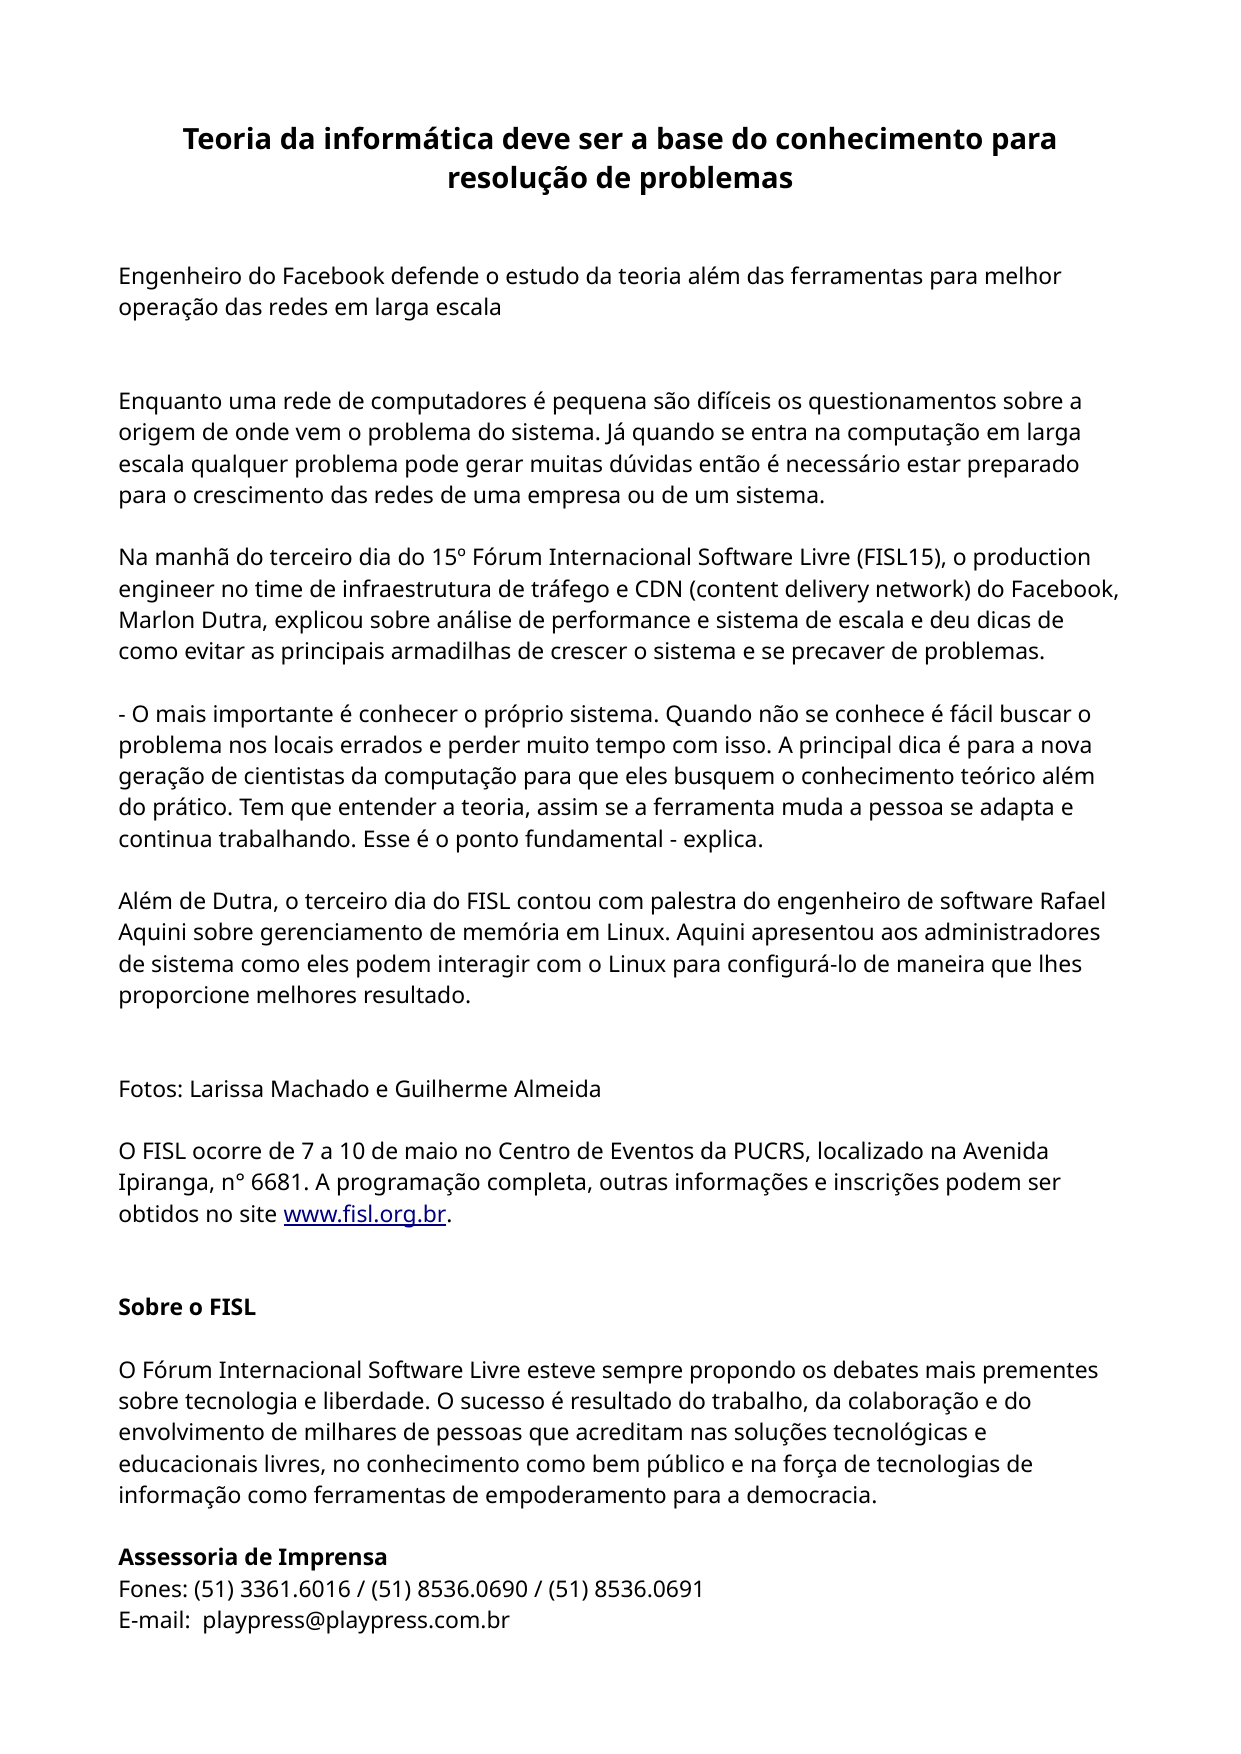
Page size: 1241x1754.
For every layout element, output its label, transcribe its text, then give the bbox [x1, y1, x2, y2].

text Fones: (51) 3361.6016 / (51) 8536.0690 / (51) 8536.0691 [118, 1572, 1122, 1604]
text Enquanto uma rede de computadores é pequena são difíceis os questionamentos sobre a origem de onde vem o problema do sistema. Já quando se entra na computação em larga escala qualquer problema pode gerar muitas dúvidas então é necessário estar preparado para o crescimento das redes de uma empresa ou de um sistema. [118, 385, 1122, 510]
text Engenheiro do Facebook defende o estudo da teoria além das ferramentas para melhor operação das redes em larga escala [118, 260, 1122, 322]
text E-mail: playpress@playpress.com.br [118, 1604, 1122, 1635]
text Fotos: Larissa Machado e Guilherme Almeida [118, 1072, 1122, 1104]
text - O mais importante é conhecer o próprio sistema. Quando não se conhece é fácil buscar o problema nos locais errados e perder muito tempo com isso. A principal dica é para a nova geração de cientistas da computação para que eles busquem o conhecimento teórico além do prático. Tem que entender a teoria, assim se a ferramenta muda a pessoa se adapta e continua trabalhando. Esse é o ponto fundamental - explica. [118, 697, 1122, 854]
text Na manhã do terceiro dia do 15º Fórum Internacional Software Livre (FISL15), o production engineer no time de infraestrutura de tráfego e CDN (content delivery network) do Facebook, Marlon Dutra, explicou sobre análise de performance e sistema de escala e deu dicas de como evitar as principais armadilhas de crescer o sistema e se precaver de problemas. [118, 541, 1122, 666]
text Além de Dutra, o terceiro dia do FISL contou com palestra do engenheiro de software Rafael Aquini sobre gerenciamento de memória em Linux. Aquini apresentou aos administradores de sistema como eles podem interagir com o Linux para configurá-lo de maneira que lhes proporcione melhores resultado. [118, 885, 1122, 1010]
text Sobre o FISL [118, 1291, 1122, 1322]
text O FISL ocorre de 7 a 10 de maio no Centro de Eventos da PUCRS, localizado na Avenida Ipiranga, n° 6681. A programação completa, outras informações e inscrições podem ser obtidos no site www.fisl.org.br. [118, 1135, 1122, 1229]
text O Fórum Internacional Software Livre esteve sempre propondo os debates mais prementes sobre tecnologia e liberdade. O sucesso é resultado do trabalho, da colaboração e do envolvimento de milhares de pessoas que acreditam nas soluções tecnológicas e educacionais livres, no conhecimento como bem público e na força de tecnologias de informação como ferramentas de empoderamento para a democracia. [118, 1354, 1122, 1510]
text Teoria da informática deve ser a base do conhecimento para resolução de problemas [118, 118, 1122, 197]
text Assessoria de Imprensa [118, 1541, 1122, 1572]
